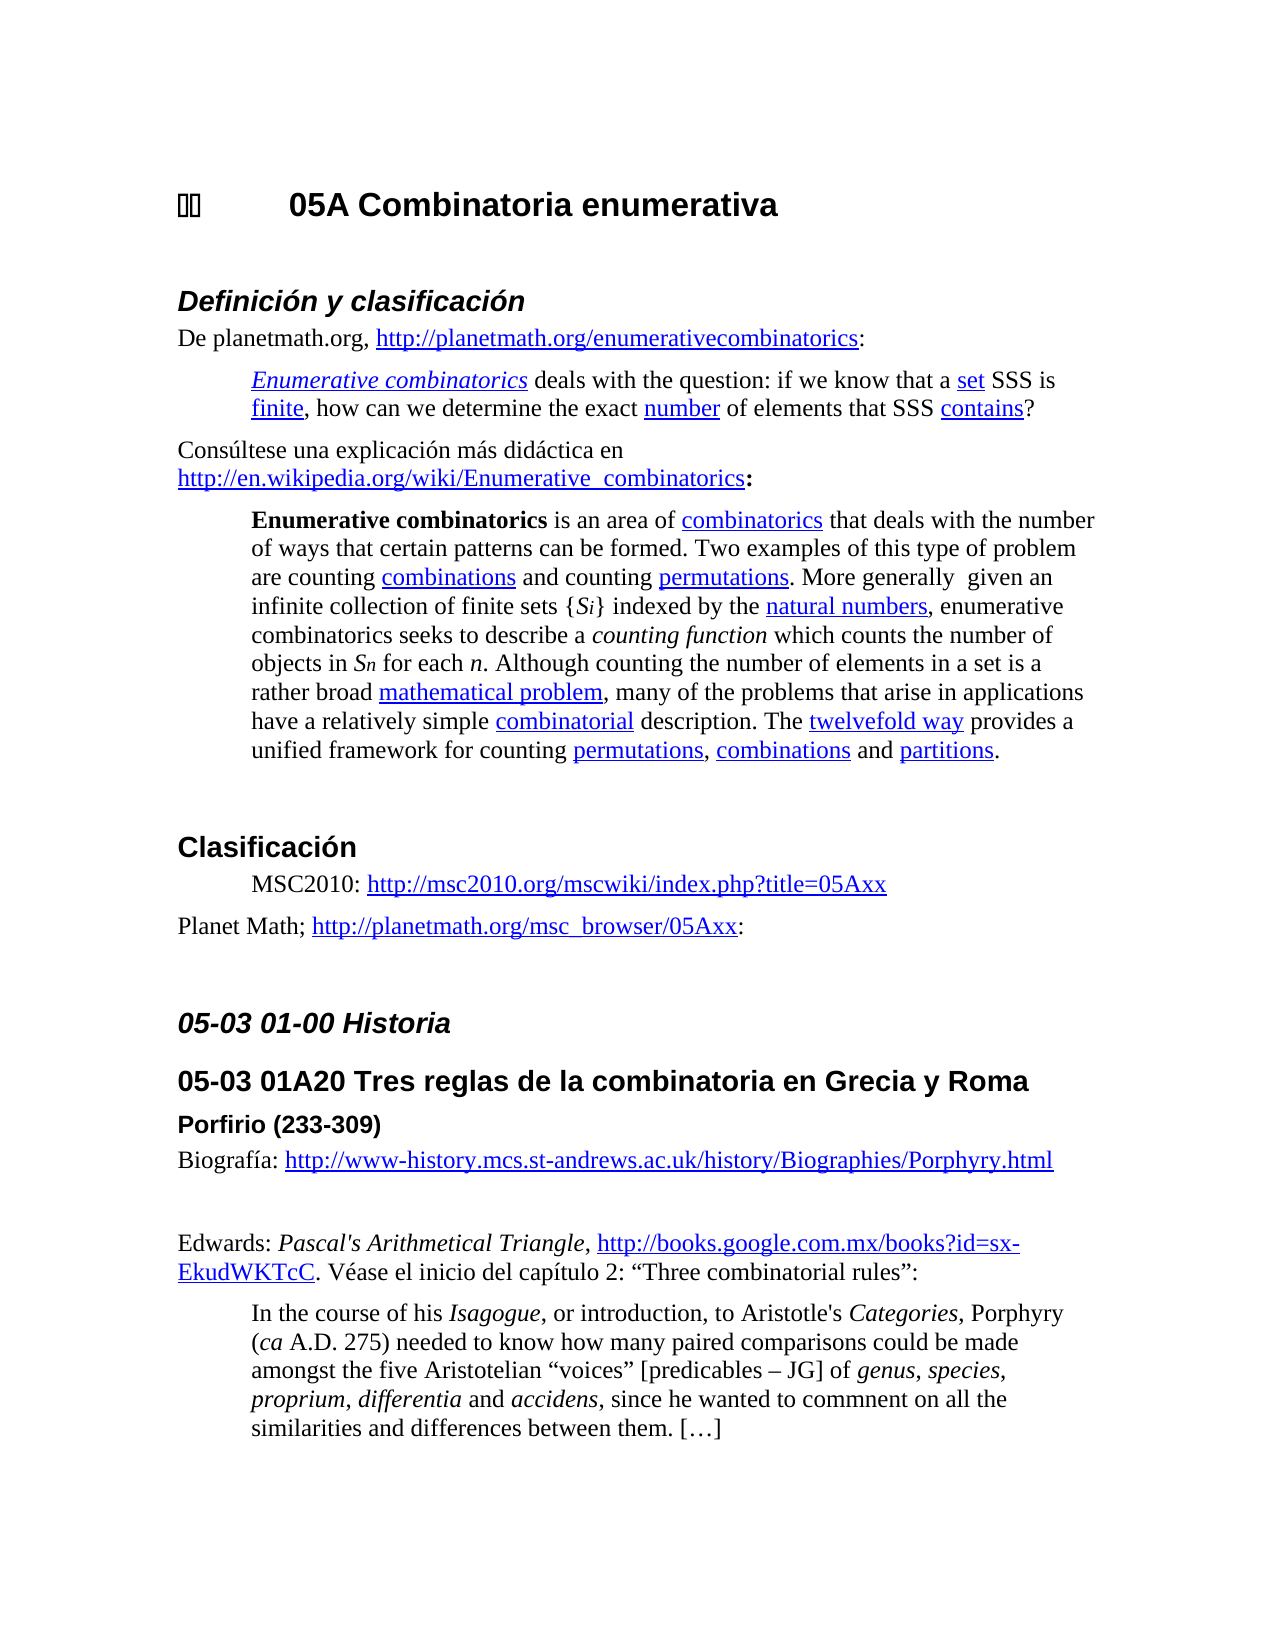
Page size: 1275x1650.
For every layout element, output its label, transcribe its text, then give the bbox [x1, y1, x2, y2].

subtitle 05-03 01-00 Historia [177, 1006, 1098, 1039]
subtitle 05A Combinatoria enumerativa [177, 185, 1098, 224]
text Enumerative combinatorics deals with the question: if we know that a set SSS is finite, how can we determine the exact number of elements that SSS contains? [251, 365, 1098, 422]
text Planet Math; http://planetmath.org/msc_browser/05Axx: [177, 911, 1098, 939]
subtitle Clasificación [177, 830, 1098, 863]
text Edwards: Pascal's Arithmetical Triangle, http://books.google.com.mx/books?id=sx-EkudWKTcC. Véase el inicio del capítulo 2: “Three combinatorial rules”: [177, 1228, 1098, 1285]
subtitle Porfirio (233-309) [177, 1110, 1098, 1139]
text Biografía: http://www-history.mcs.st-andrews.ac.uk/history/Biographies/Porphyry.html [177, 1145, 1098, 1174]
text Consúltese una explicación más didáctica en http://en.wikipedia.org/wiki/Enumerative_combinatorics: [177, 435, 1098, 492]
text In the course of his Isagogue, or introduction, to Aristotle's Categories, Porphyry (ca A.D. 275) needed to know how many paired comparisons could be made amongst the five Aristotelian “voices” [predicables – JG] of genus, species, proprium, differentia and accidens, since he wanted to commnent on all the similarities and differences between them. […] [251, 1298, 1098, 1442]
subtitle Definición y clasificación [177, 284, 1098, 317]
text Enumerative combinatorics is an area of combinatorics that deals with the number of ways that certain patterns can be formed. Two examples of this type of problem are counting combinations and counting permutations. More generally given an infinite collection of finite sets {Si} indexed by the natural numbers, enumerative combinatorics seeks to describe a counting function which counts the number of objects in Sn for each n. Although counting the number of elements in a set is a rather broad mathematical problem, many of the problems that arise in applications have a relatively simple combinatorial description. The twelvefold way provides a unified framework for counting permutations, combinations and partitions. [251, 505, 1098, 763]
text De planetmath.org, http://planetmath.org/enumerativecombinatorics: [177, 323, 1098, 352]
text MSC2010: http://msc2010.org/mscwiki/index.php?title=05Axx [177, 869, 1098, 898]
subtitle 05-03 01A20 Tres reglas de la combinatoria en Grecia y Roma [177, 1064, 1098, 1098]
